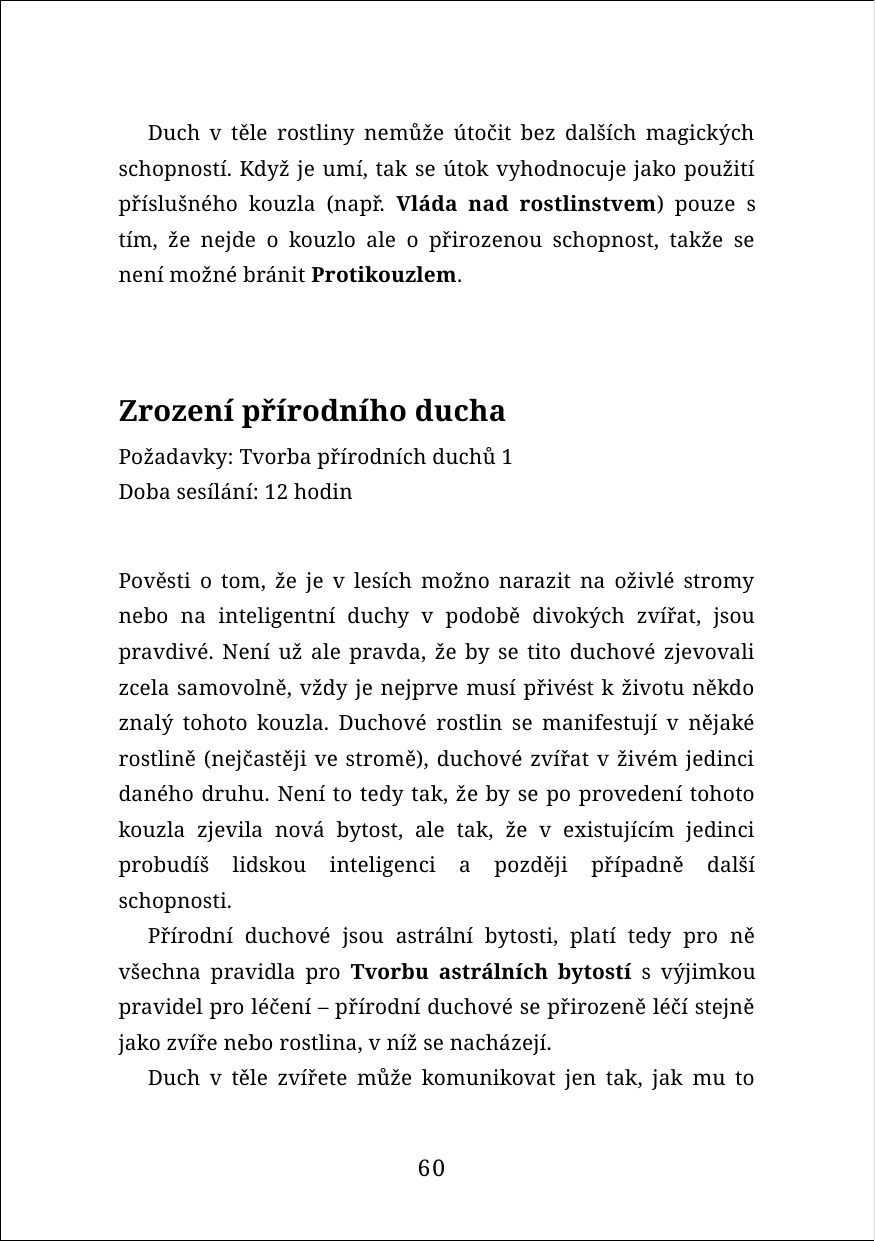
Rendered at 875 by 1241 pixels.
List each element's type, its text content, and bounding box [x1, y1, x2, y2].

text Pověsti o tom, že je v lesích možno narazit na oživlé stromy nebo na inteligentní duchy v podobě divokých zvířat, jsou pravdivé. Není už ale pravda, že by se tito duchové zjevovali zcela samovolně, vždy je nejprve musí přivést k životu někdo znalý tohoto kouzla. Duchové rostlin se manifestují v nějaké rostlině (nejčastěji ve stromě), duchové zvířat v živém jedinci daného druhu. Není to tedy tak, že by se po provedení tohoto kouzla zjevila nová bytost, ale tak, že v existujícím jedinci probudíš lidskou inteligenci a později případně další schopnosti. Přírodní duchové jsou astrální bytosti, platí tedy pro ně všechna pravidla pro Tvorbu astrálních bytostí s výjimkou pravidel pro léčení – přírodní duchové se přirozeně léčí stejně jako zvíře nebo rostlina, v níž se nacházejí. Duch v těle zvířete může komunikovat jen tak, jak mu to [118, 566, 756, 1092]
subtitle Zrození přírodního ducha [118, 390, 756, 430]
text Požadavky: Tvorba přírodních duchů 1 Doba sesílání: 12 hodin [118, 442, 756, 541]
text Duch v těle rostliny nemůže útočit bez dalších magických schopností. Když je umí, tak se útok vyhodnocuje jako použití příslušného kouzla (např. Vláda nad rostlinstvem) pouze s tím, že nejde o kouzlo ale o přirozenou schopnost, takže se není možné bránit Protikouzlem. [118, 118, 756, 289]
